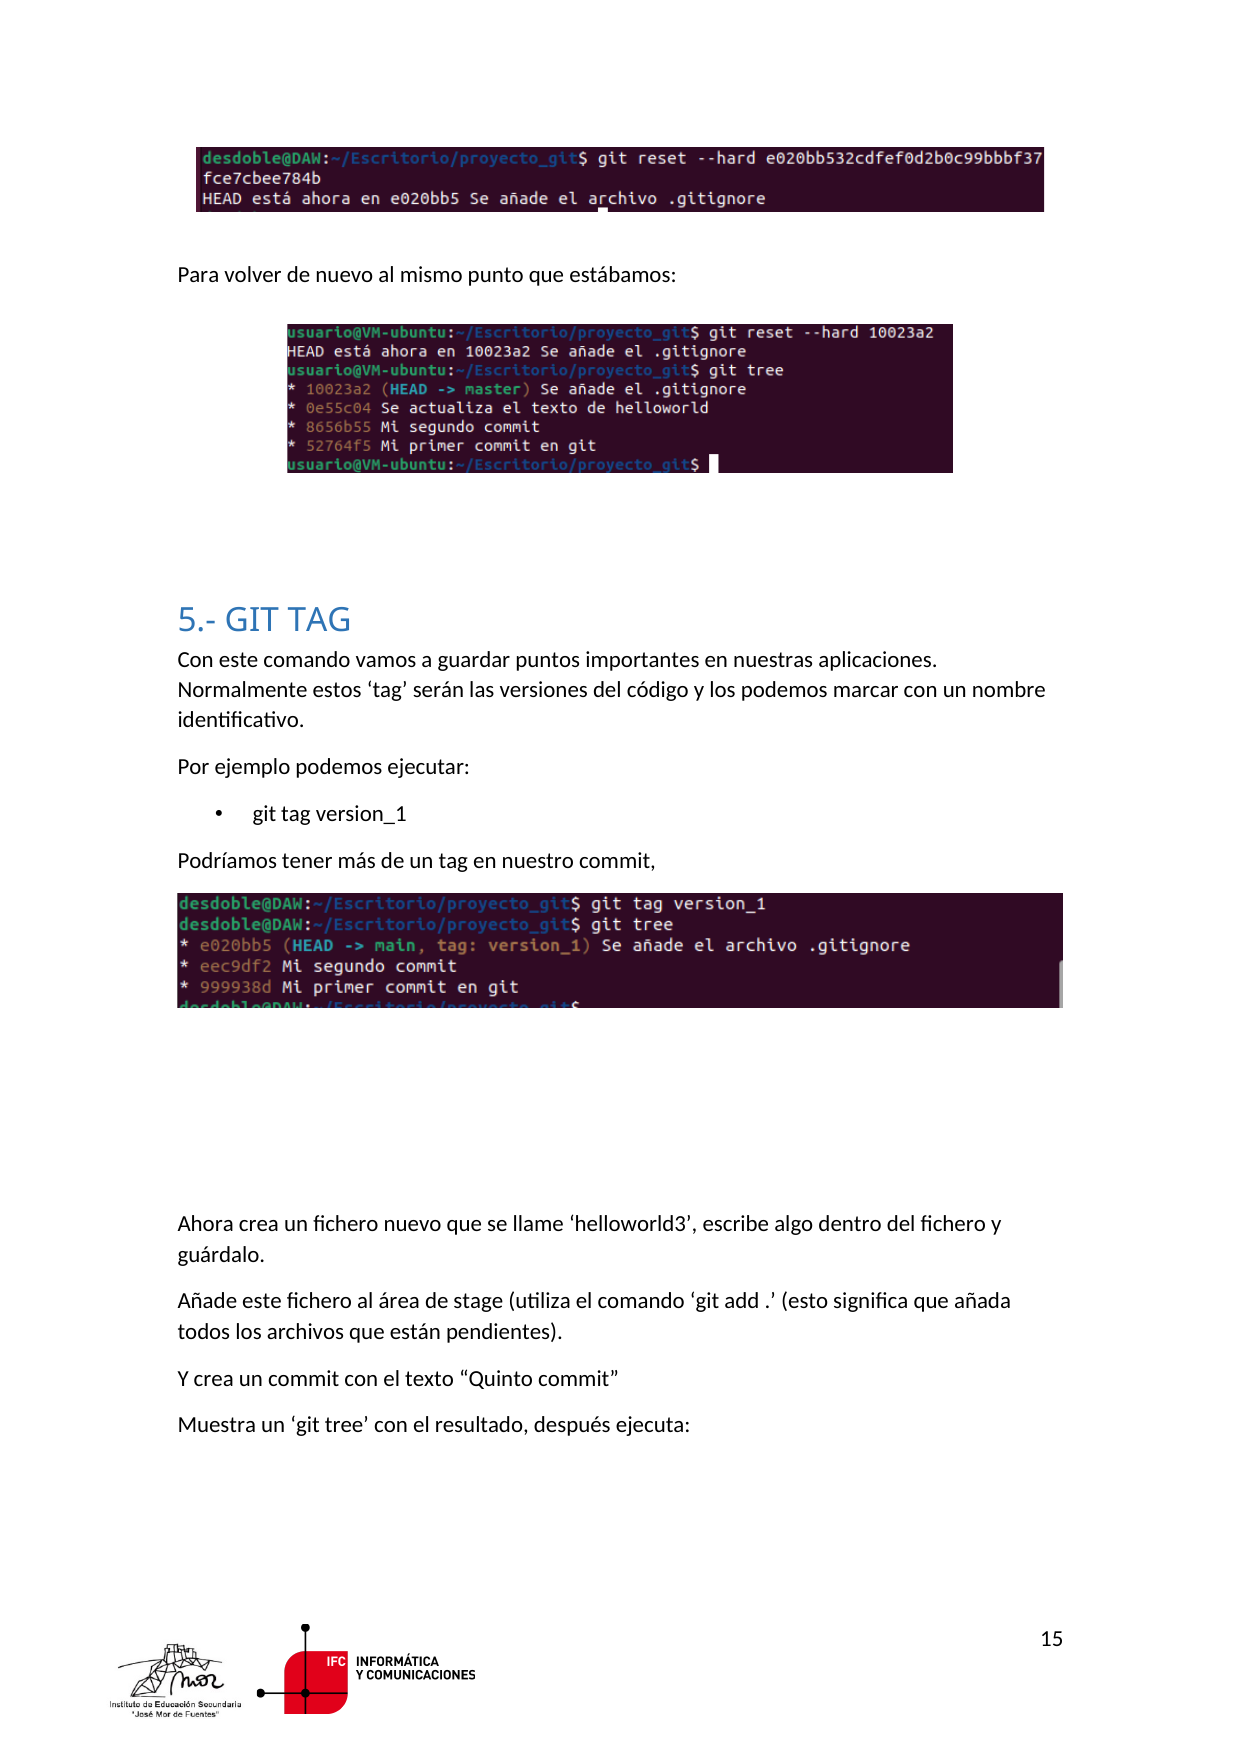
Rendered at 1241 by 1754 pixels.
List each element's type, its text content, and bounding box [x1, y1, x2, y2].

subtitle 5.- GIT TAG [177, 596, 1063, 642]
list git tag version_1 [215, 799, 1063, 827]
text Y crea un commit con el texto “Quinto commit” [177, 1364, 1063, 1392]
text Por ejemplo podemos ejecutar: [177, 752, 1063, 780]
text Con este comando vamos a guardar puntos importantes en nuestras aplicaciones. Normalmente estos ‘tag’ serán las versiones del código y los podemos marcar con un nombre identificativo. [177, 645, 1063, 733]
picture [256, 1624, 475, 1714]
picture [177, 893, 1063, 1008]
text Muestra un ‘git tree’ con el resultado, después ejecuta: [177, 1411, 1063, 1438]
text Ahora crea un fichero nuevo que se llame ‘helloworld3’, escribe algo dentro del fichero y guárdalo. [177, 1209, 1063, 1268]
text Podríamos tener más de un tag en nuestro commit, [177, 846, 1063, 874]
picture [287, 324, 953, 473]
text Añade este fichero al área de stage (utiliza el comando ‘git add .’ (esto significa que añada todos los archivos que están pendientes). [177, 1287, 1063, 1345]
text Para volver de nuevo al mismo punto que estábamos: [177, 260, 1063, 288]
picture [100, 1631, 249, 1736]
picture [196, 147, 1045, 212]
